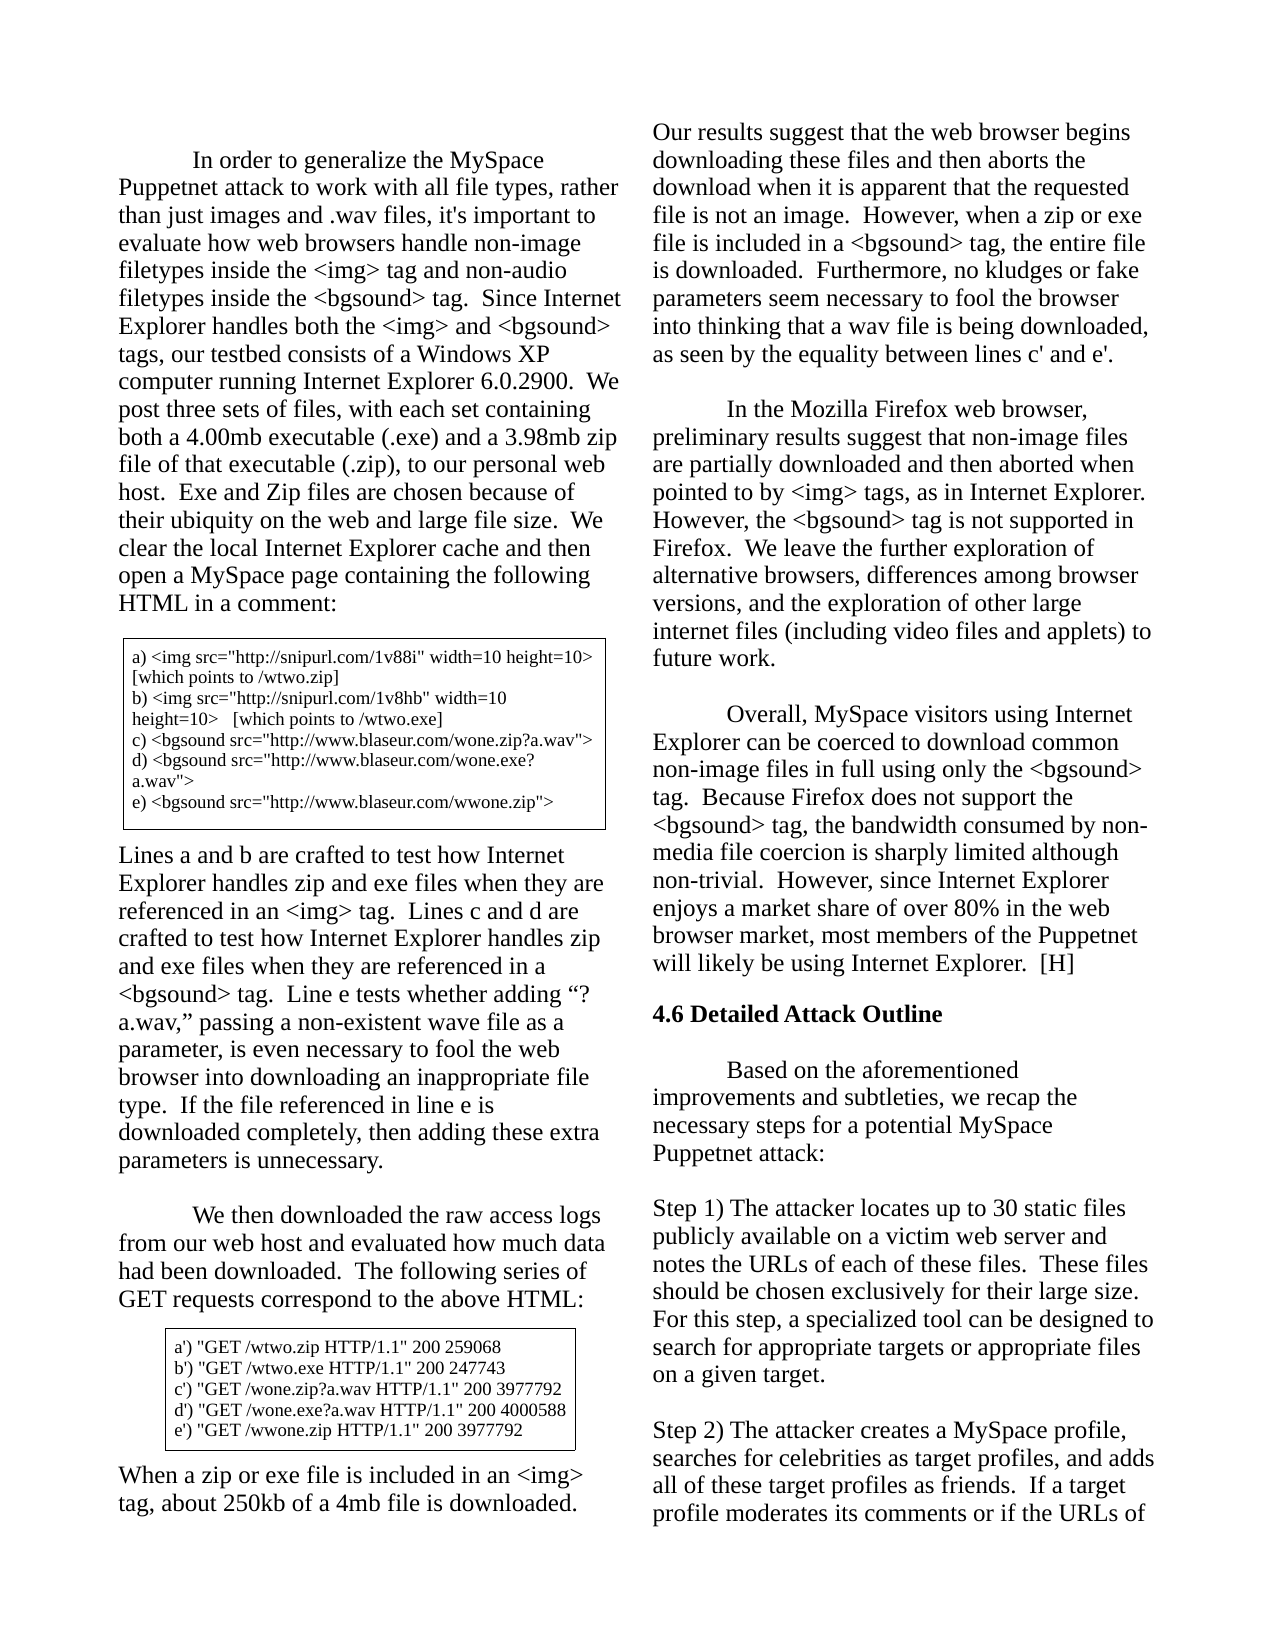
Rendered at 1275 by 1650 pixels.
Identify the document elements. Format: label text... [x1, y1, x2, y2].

text Our results suggest that the web browser begins downloading these files and then aborts the download when it is apparent that the requested file is not an image. However, when a zip or exe file is included in a <bgsound> tag, the entire file is downloaded. Furthermore, no kludges or fake parameters seem necessary to fool the browser into thinking that a wav file is being downloaded, as seen by the equality between lines c' and e'. [652, 118, 1157, 367]
text We then downloaded the raw access logs from our web host and evaluated how much data had been downloaded. The following series of GET requests correspond to the above HTML: [118, 1202, 622, 1312]
text d') "GET /wone.exe?a.wav HTTP/1.1" 200 4000588 [174, 1399, 566, 1420]
text c') "GET /wone.zip?a.wav HTTP/1.1" 200 3977792 [174, 1378, 566, 1399]
text c) <bgsound src="http://www.blaseur.com/wone.zip?a.wav"> [132, 729, 596, 750]
text In order to generalize the MySpace Puppetnet attack to work with all file types, rather than just images and .wav files, it's important to evaluate how web browsers handle non-image filetypes inside the <img> tag and non-audio filetypes inside the <bgsound> tag. Since Internet Explorer handles both the <img> and <bgsound> tags, our testbed consists of a Windows XP computer running Internet Explorer 6.0.2900. We post three sets of files, with each set containing both a 4.00mb executable (.exe) and a 3.98mb zip file of that executable (.zip), to our personal web host. Exe and Zip files are chosen because of their ubiquity on the web and large file size. We clear the local Internet Explorer cache and then open a MySpace page containing the following HTML in a comment: [118, 146, 622, 617]
text e') "GET /wwone.zip HTTP/1.1" 200 3977792 [174, 1420, 566, 1441]
text a) <img src="http://snipurl.com/1v88i" width=10 height=10> [which points to /wtwo.zip] [132, 647, 596, 688]
text Overall, MySpace visitors using Internet Explorer can be coerced to download common non-image files in full using only the <bgsound> tag. Because Firefox does not support the <bgsound> tag, the bandwidth consumed by non-media file coercion is sharply limited although non-trivial. However, since Internet Explorer enjoys a market share of over 80% in the web browser market, most members of the Puppetnet will likely be using Internet Explorer. [H] [652, 700, 1157, 977]
text In the Mozilla Firefox web browser, preliminary results suggest that non-image files are partially downloaded and then aborted when pointed to by <img> tags, as in Internet Explorer. However, the <bgsound> tag is not supported in Firefox. We leave the further exploration of alternative browsers, differences among browser versions, and the exploration of other large internet files (including video files and applets) to future work. [652, 395, 1157, 672]
text Step 2) The attacker creates a MySpace profile, searches for celebrities as target profiles, and adds all of these target profiles as friends. If a target profile moderates its comments or if the URLs of [652, 1416, 1157, 1527]
text e) <bgsound src="http://www.blaseur.com/wwone.zip"> [132, 792, 596, 812]
text Step 1) The attacker locates up to 30 static files publicly available on a victim web server and notes the URLs of each of these files. These files should be chosen exclusively for their large size. For this step, a specialized tool can be designed to search for appropriate targets or appropriate files on a given target. [652, 1194, 1157, 1388]
text b') "GET /wtwo.exe HTTP/1.1" 200 247743 [174, 1358, 566, 1378]
text b) <img src="http://snipurl.com/1v8hb" width=10 height=10> [which points to /wtwo.exe] [132, 688, 596, 729]
text When a zip or exe file is included in an <img> tag, about 250kb of a 4mb file is downloaded. [118, 1384, 622, 1517]
text d) <bgsound src="http://www.blaseur.com/wone.exe?a.wav"> [132, 750, 596, 792]
text Lines a and b are crafted to test how Internet Explorer handles zip and exe files when they are referenced in an <img> tag. Lines c and d are crafted to test how Internet Explorer handles zip and exe files when they are referenced in a <bgsound> tag. Line e tests whether adding “?a.wav,” passing a non-existent wave file as a parameter, is even necessary to fool the web browser into downloading an inappropriate file type. If the file referenced in line e is downloaded completely, then adding these extra parameters is unnecessary. [118, 665, 622, 1174]
text Based on the aforementioned improvements and subtleties, we recap the necessary steps for a potential MySpace Puppetnet attack: [652, 1056, 1157, 1167]
text 4.6 Detailed Attack Outline [652, 1000, 1157, 1028]
text a') "GET /wtwo.zip HTTP/1.1" 200 259068 [174, 1337, 566, 1358]
